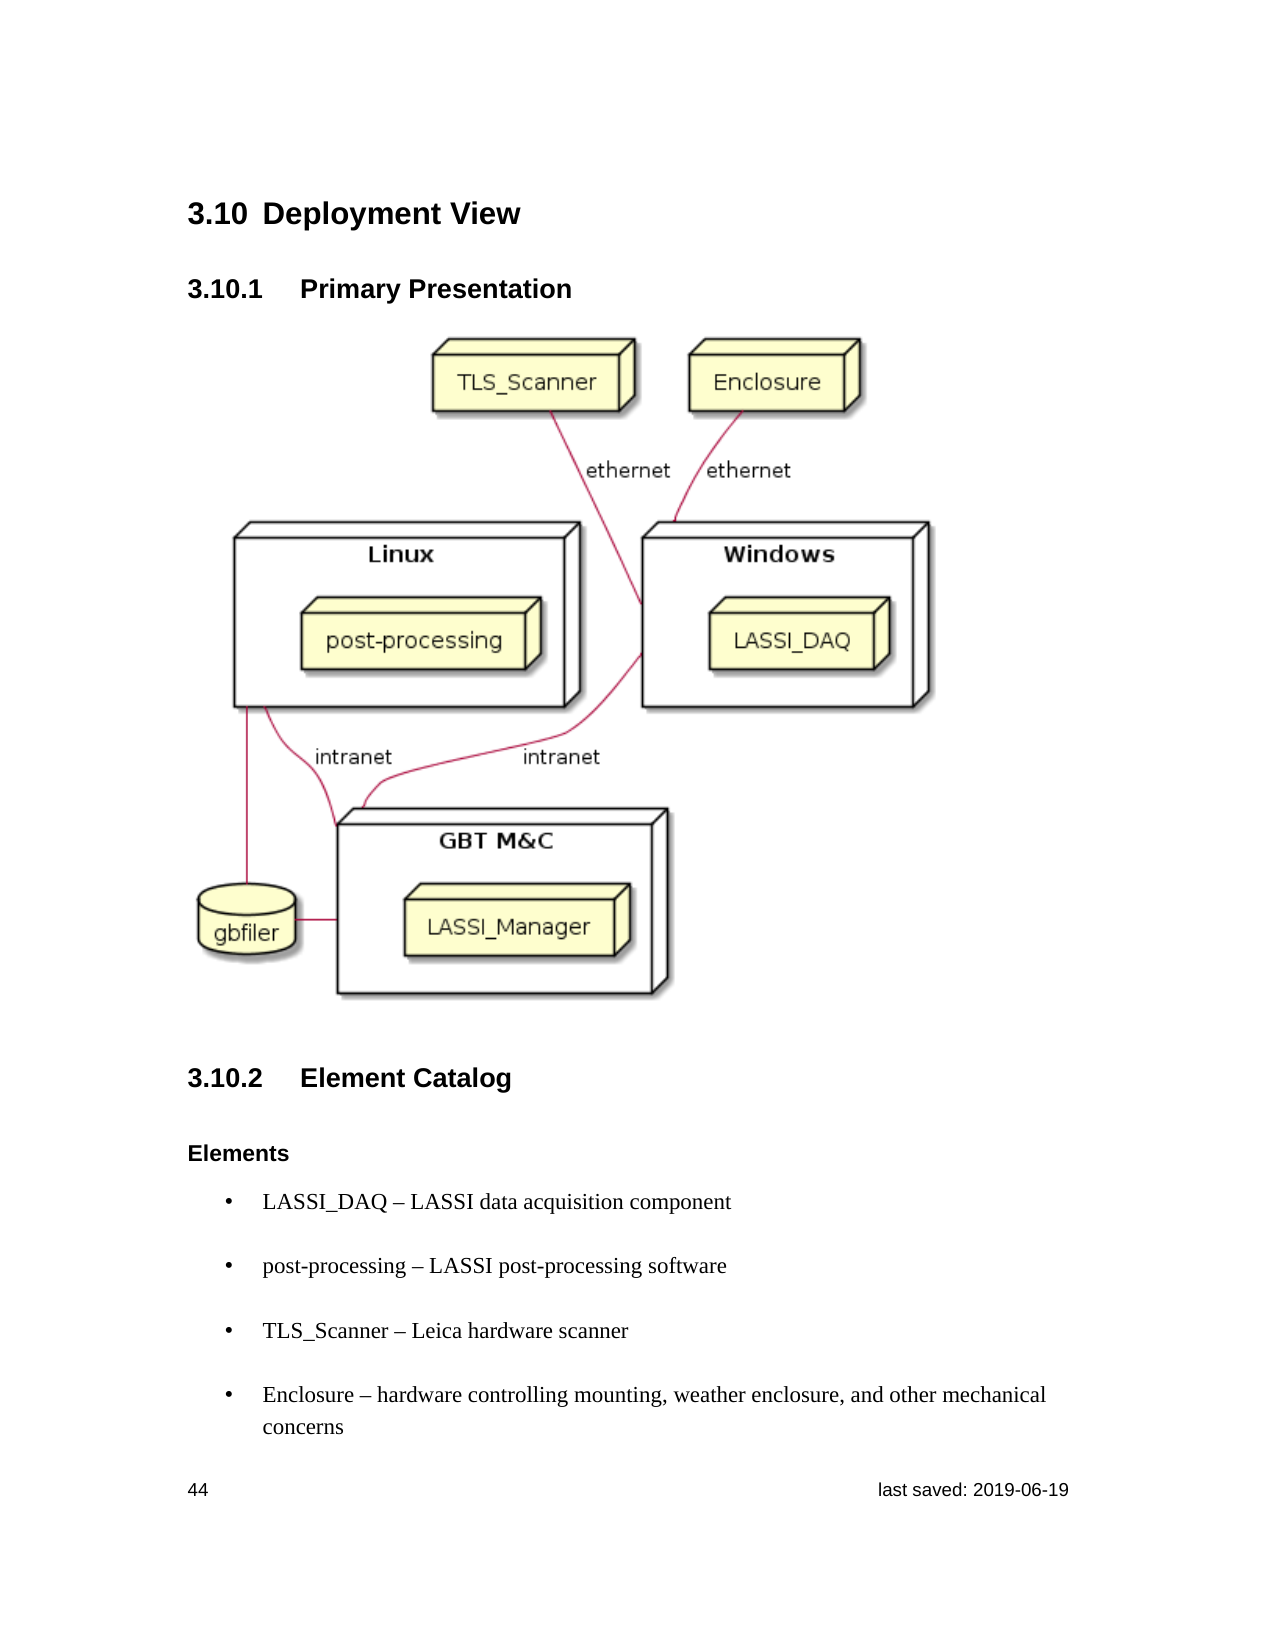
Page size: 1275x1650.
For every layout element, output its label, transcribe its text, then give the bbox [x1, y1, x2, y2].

list post-processing – LASSI post-processing software [225, 1247, 1087, 1279]
text Elements [187, 1131, 1087, 1166]
subtitle Primary Presentation [187, 269, 1087, 304]
subtitle Element Catalog [187, 1058, 1087, 1093]
list TLS_Scanner – Leica hardware scanner [225, 1312, 1087, 1343]
list Enclosure – hardware controlling mounting, weather enclosure, and other mechanical concerns [225, 1377, 1087, 1439]
list LASSI_DAQ – LASSI data acquisition component [225, 1183, 1087, 1214]
picture [187, 327, 961, 1010]
subtitle Deployment View [187, 192, 1087, 231]
